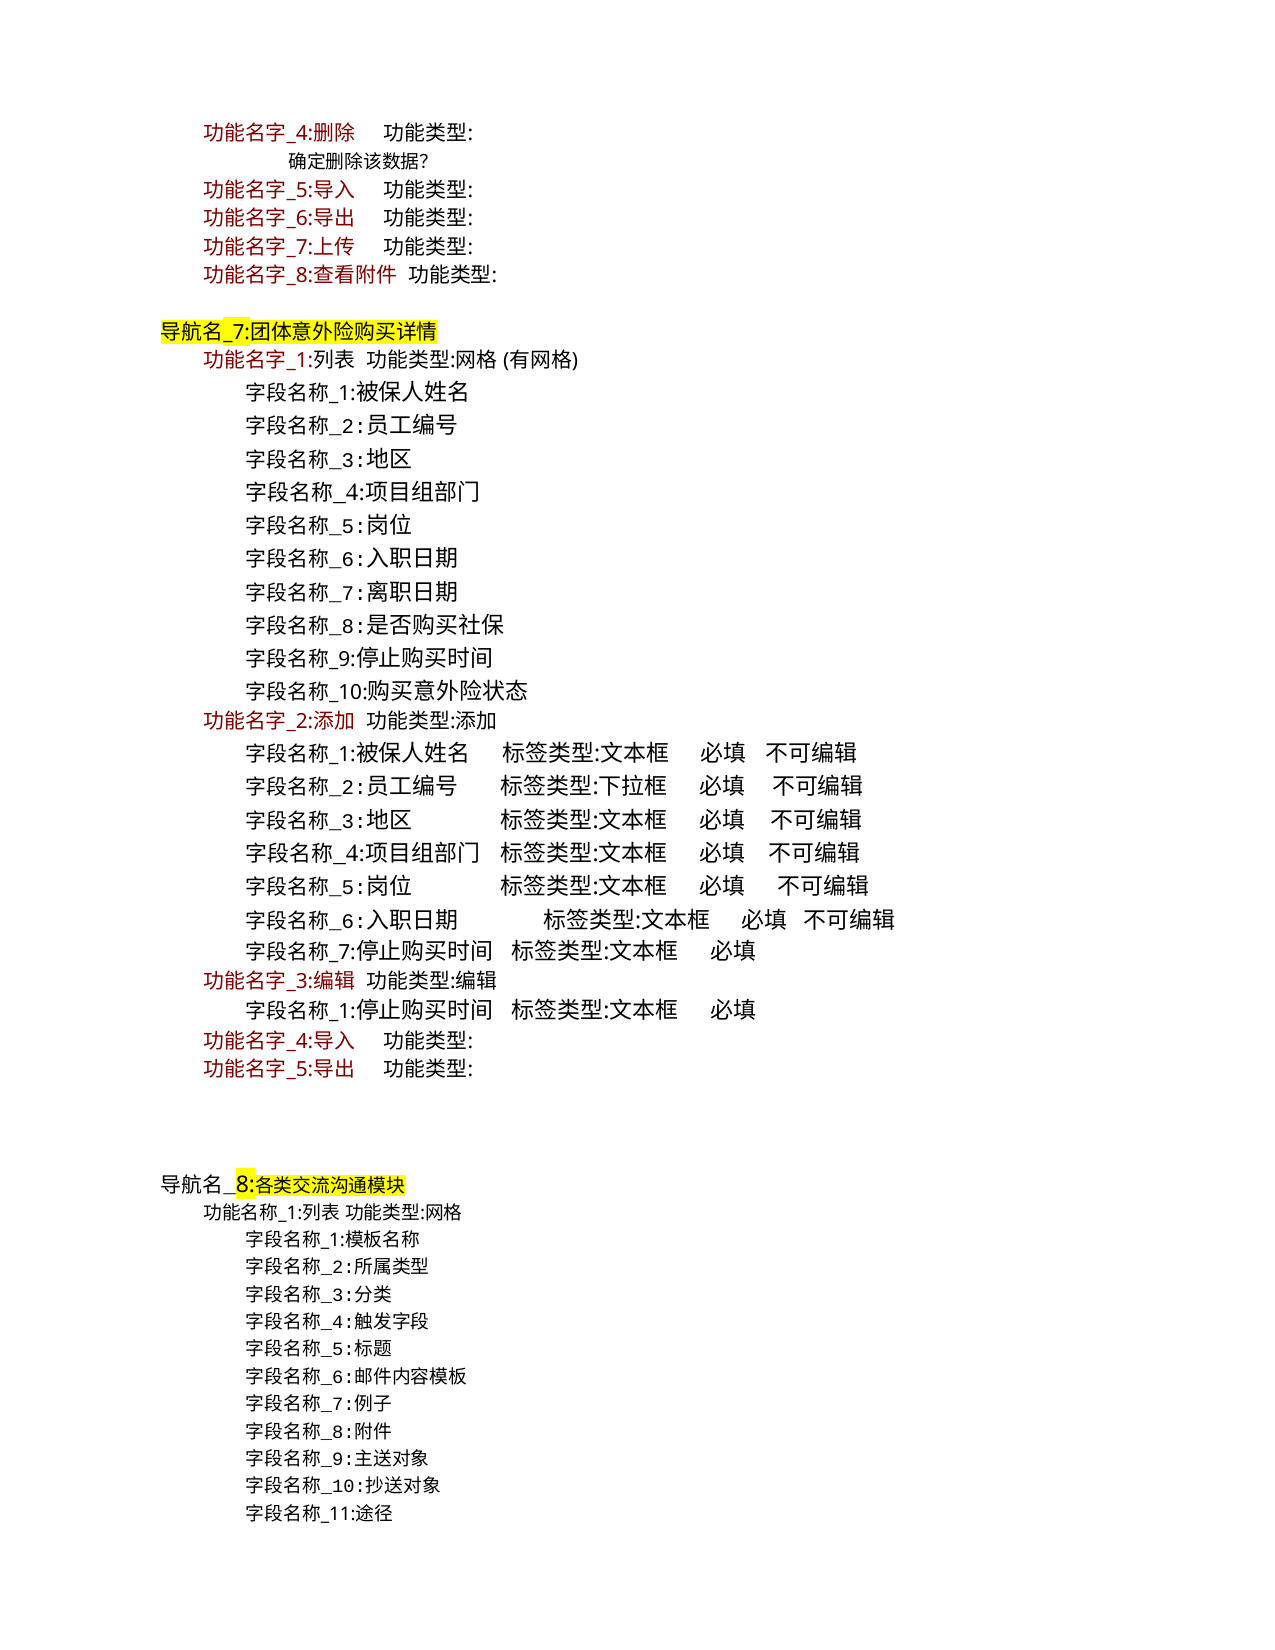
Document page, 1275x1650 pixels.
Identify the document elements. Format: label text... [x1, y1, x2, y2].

text 字段名称_2:员工编号 [118, 407, 1157, 441]
text 字段名称_1:被保人姓名 标签类型:文本框 必填 不可编辑 [118, 735, 1157, 768]
text 字段名称_1:停止购买时间 标签类型:文本框 必填 [118, 994, 1157, 1026]
text 导航名_7:团体意外险购买详情 [118, 317, 1157, 346]
text 字段名称_8:附件 [118, 1416, 1157, 1444]
text 功能名字_4:导入 功能类型: [118, 1026, 1157, 1054]
text 功能名字_3:编辑 功能类型:编辑 [118, 966, 1157, 994]
text 字段名称_7:停止购买时间 标签类型:文本框 必填 [118, 935, 1157, 966]
text 字段名称_1:被保人姓名 [118, 374, 1157, 407]
text 字段名称_7:离职日期 [118, 573, 1157, 607]
text 字段名称_1:模板名称 [118, 1225, 1157, 1252]
text 字段名称_5:岗位 [118, 507, 1157, 540]
text 功能名字_5:导入 功能类型: [118, 175, 1157, 203]
text 字段名称_10:抄送对象 [118, 1471, 1157, 1498]
text 字段名称_6:邮件内容模板 [118, 1361, 1157, 1389]
text 字段名称_3:地区 [118, 441, 1157, 474]
text 字段名称_6:入职日期 标签类型:文本框 必填 不可编辑 [118, 901, 1157, 935]
text 功能名字_7:上传 功能类型: [118, 232, 1157, 260]
text 功能名字_1:列表 功能类型:网格 (有网格) [118, 346, 1157, 374]
text 字段名称_6:入职日期 [118, 540, 1157, 573]
text 字段名称_5:标题 [118, 1334, 1157, 1361]
text 字段名称_11:途径 [118, 1498, 1157, 1526]
text 功能名字_8:查看附件 功能类型: [118, 260, 1157, 289]
text 功能名字_5:导出 功能类型: [118, 1054, 1157, 1083]
text 确定删除该数据？ [118, 147, 1157, 175]
text 字段名称_2:所属类型 [118, 1252, 1157, 1279]
text 字段名称_2:员工编号 标签类型:下拉框 必填 不可编辑 [118, 768, 1157, 801]
text 功能名字_2:添加 功能类型:添加 [118, 706, 1157, 735]
text 字段名称_3:分类 [118, 1279, 1157, 1307]
text 字段名称_10:购买意外险状态 [118, 673, 1157, 706]
text 字段名称_5:岗位 标签类型:文本框 必填 不可编辑 [118, 868, 1157, 901]
text 字段名称_4:项目组部门 标签类型:文本框 必填 不可编辑 [118, 835, 1157, 868]
text 功能名称_1:列表 功能类型:网格 [118, 1199, 1157, 1225]
text 导航名_8:各类交流沟通模块 [118, 1168, 1157, 1199]
text 功能名字_4:删除 功能类型: [118, 118, 1157, 147]
text 字段名称_4:触发字段 [118, 1307, 1157, 1334]
text 字段名称_3:地区 标签类型:文本框 必填 不可编辑 [118, 801, 1157, 835]
text 字段名称_4:项目组部门 [118, 474, 1157, 507]
text 字段名称_8:是否购买社保 [118, 607, 1157, 640]
text 字段名称_7:例子 [118, 1389, 1157, 1416]
text 字段名称_9:停止购买时间 [118, 640, 1157, 673]
text 功能名字_6:导出 功能类型: [118, 203, 1157, 232]
text 字段名称_9:主送对象 [118, 1444, 1157, 1471]
